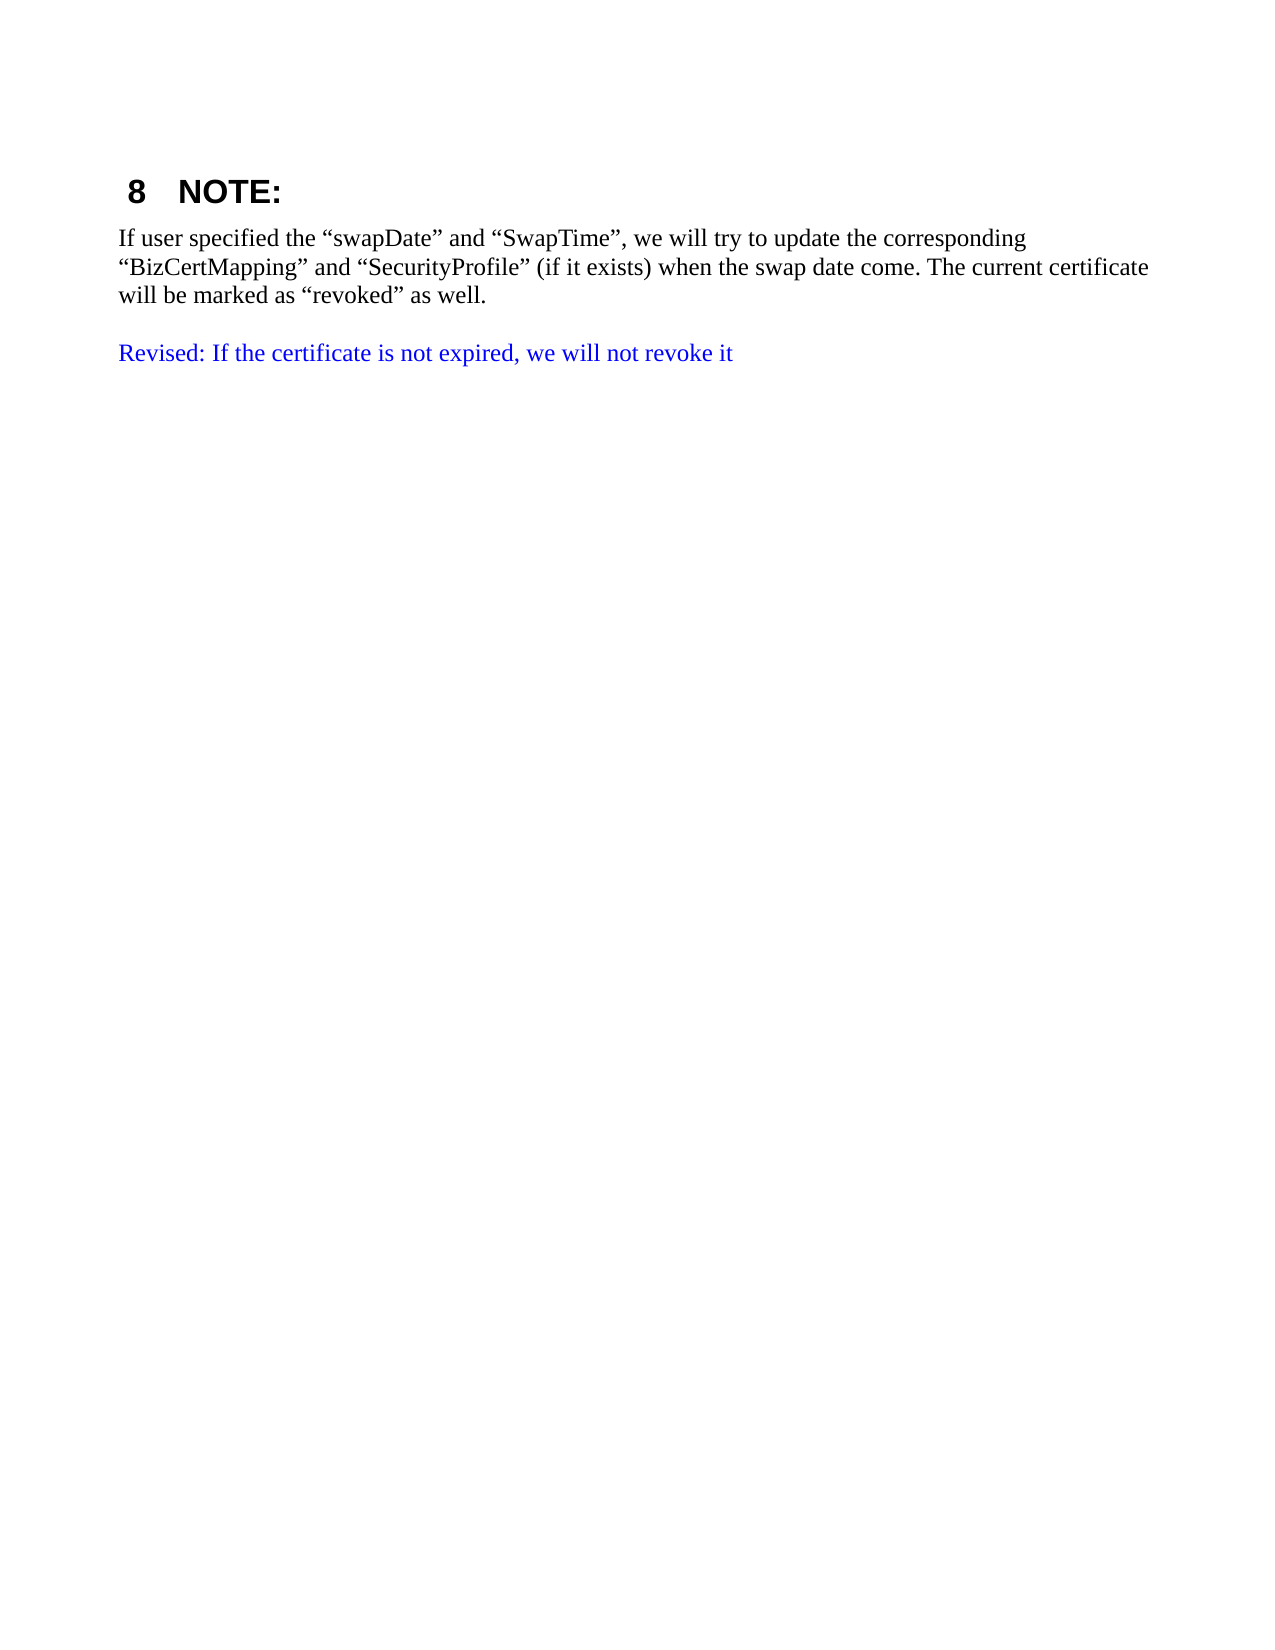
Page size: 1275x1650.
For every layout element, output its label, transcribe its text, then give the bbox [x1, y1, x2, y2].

text If user specified the “swapDate” and “SwapTime”, we will try to update the corresponding “BizCertMapping” and “SecurityProfile” (if it exists) when the swap date come. The current certificate will be marked as “revoked” as well. [118, 223, 1157, 309]
text Revised: If the certificate is not expired, we will not revoke it [118, 338, 1157, 367]
subtitle NOTE: [118, 172, 1157, 211]
